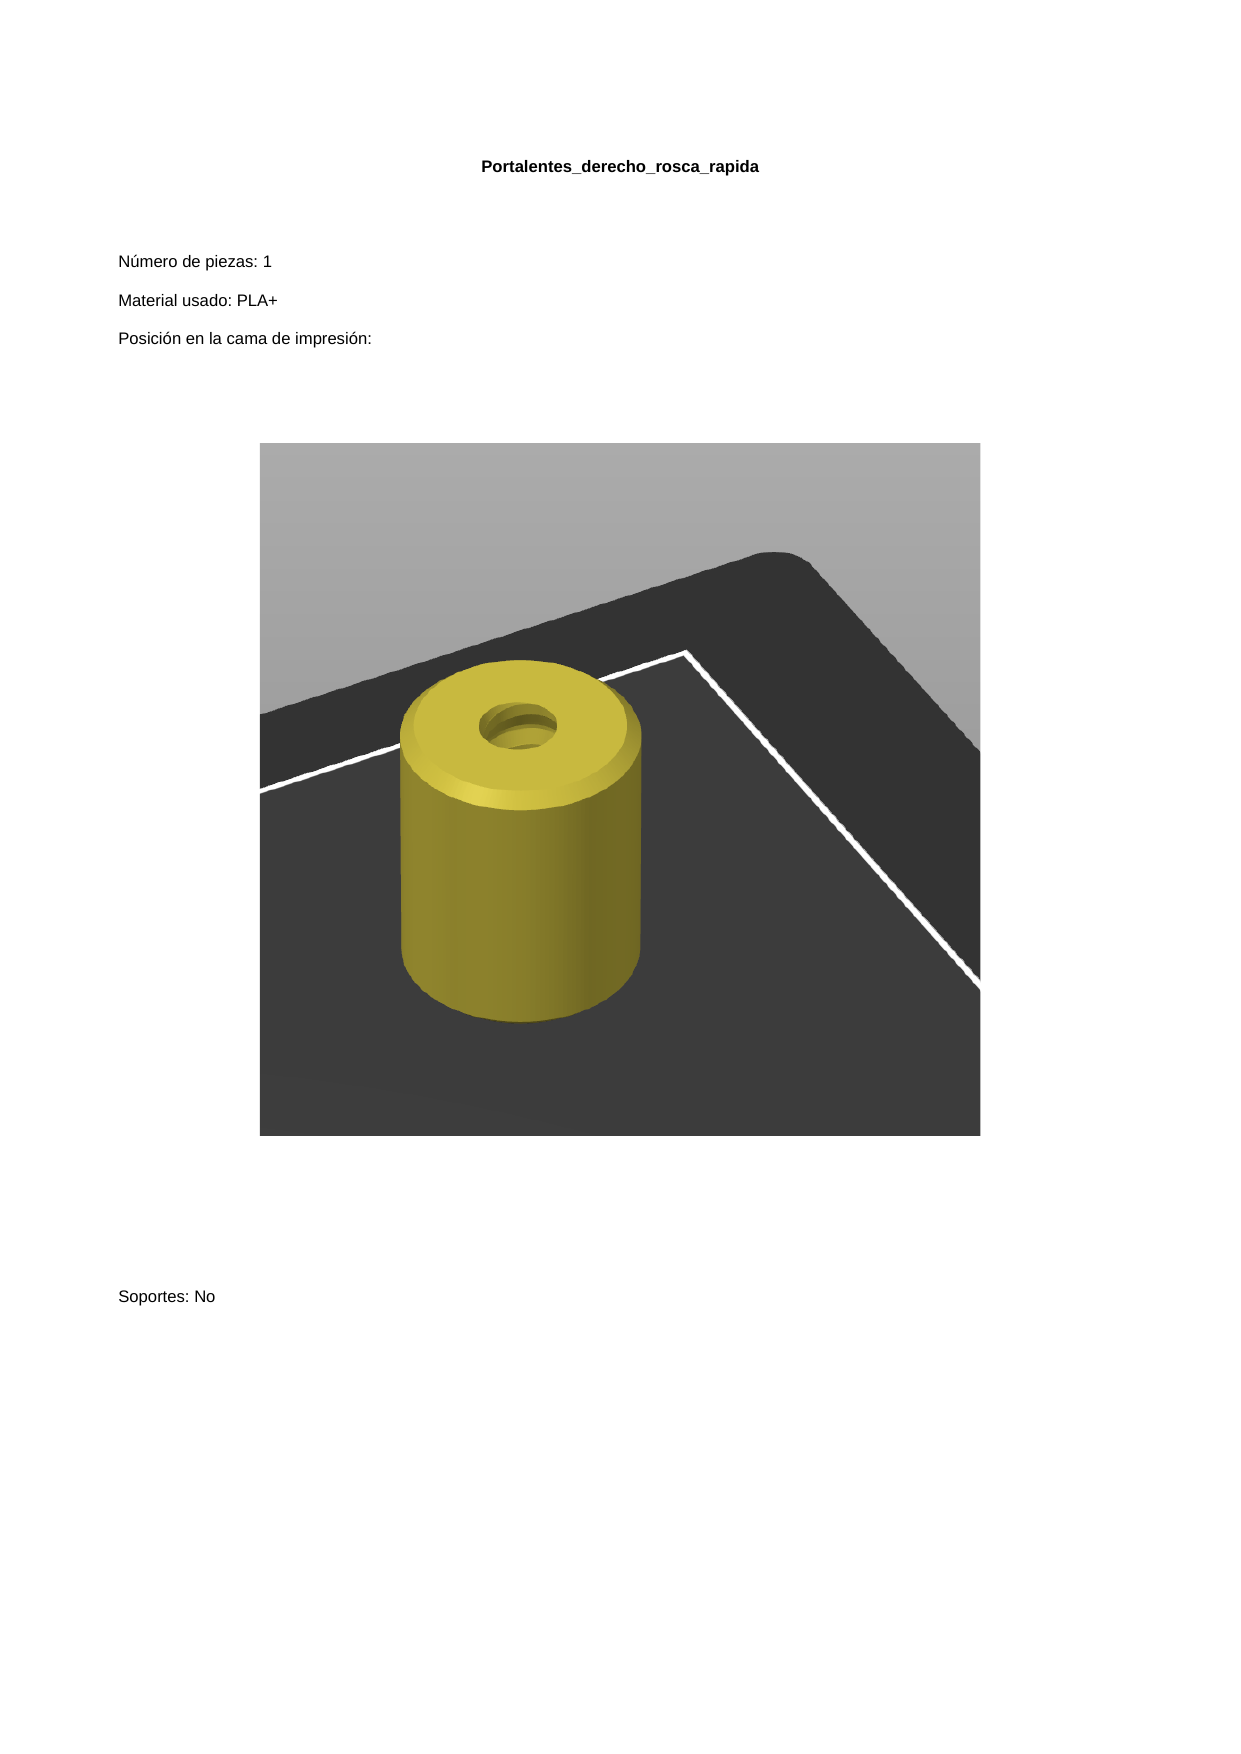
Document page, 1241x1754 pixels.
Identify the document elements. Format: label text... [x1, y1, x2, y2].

text Posición en la cama de impresión: [118, 329, 1122, 348]
text Soportes: No [118, 1287, 1122, 1306]
text Portalentes_derecho_rosca_rapida [118, 156, 1122, 176]
picture [259, 443, 981, 1136]
text Material usado: PLA+ [118, 291, 1122, 310]
text Número de piezas: 1 [118, 252, 1122, 271]
